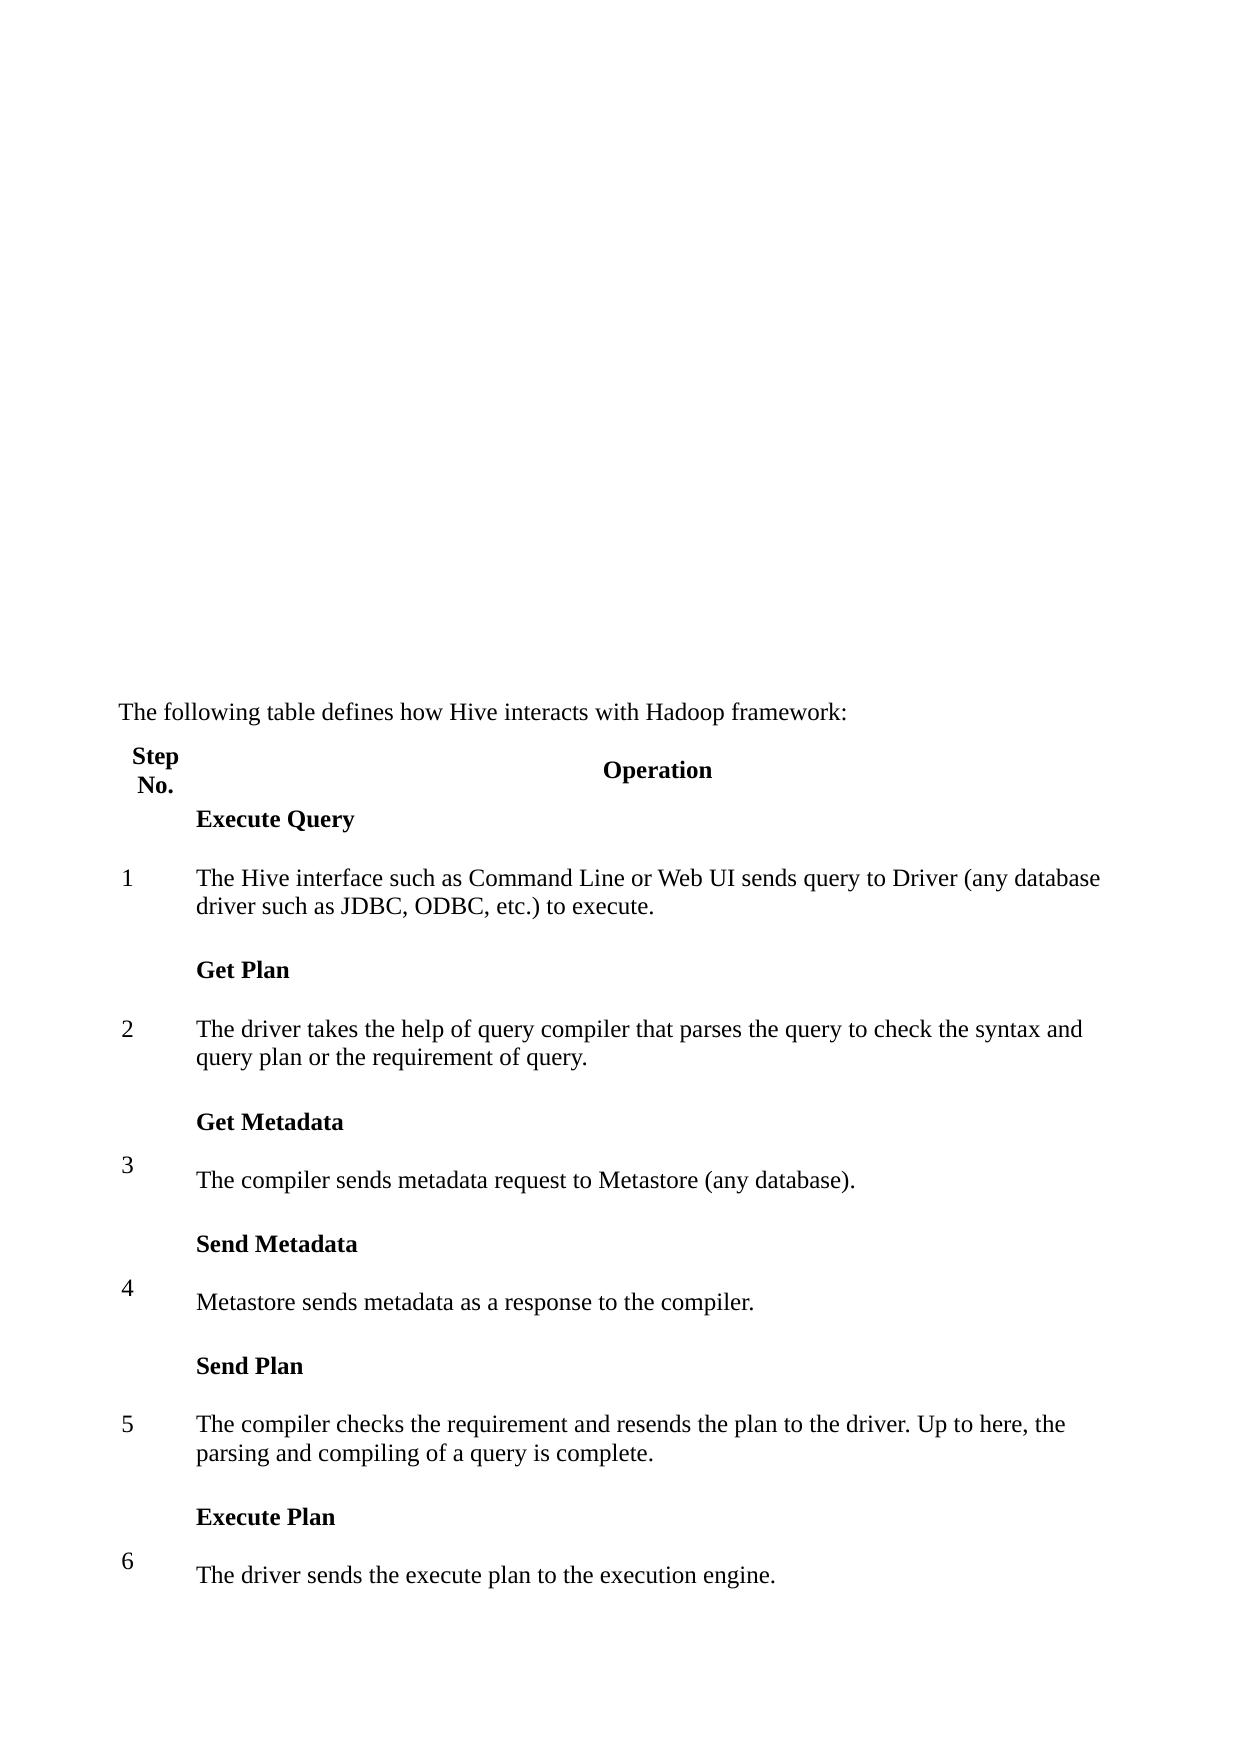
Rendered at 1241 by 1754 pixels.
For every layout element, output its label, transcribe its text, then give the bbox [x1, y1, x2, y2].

table_cell 6 [118, 1499, 193, 1622]
table_cell 3 [118, 1104, 193, 1226]
table_cell Send Plan The compiler checks the requirement and resends the plan to the driver. Up to here, the parsing and compiling of a query is complete. [193, 1348, 1122, 1499]
table_cell Get Plan The driver takes the help of query compiler that parses the query to check the syntax and query plan or the requirement of query. [193, 953, 1122, 1104]
table_header Operation [193, 738, 1122, 802]
table_cell Execute Query The Hive interface such as Command Line or Web UI sends query to Driver (any database driver such as JDBC, ODBC, etc.) to execute. [193, 802, 1122, 953]
table_cell 5 [118, 1348, 193, 1499]
table_cell 1 [118, 802, 193, 953]
table_header Step No. [118, 738, 193, 802]
table_cell Execute Plan The driver sends the execute plan to the execution engine. [193, 1499, 1122, 1622]
table_cell 2 [118, 953, 193, 1104]
text The following table defines how Hive interacts with Hadoop framework: [118, 697, 1122, 726]
table_cell Get Metadata The compiler sends metadata request to Metastore (any database). [193, 1104, 1122, 1226]
table_cell Send Metadata Metastore sends metadata as a response to the compiler. [193, 1226, 1122, 1348]
table_cell 4 [118, 1226, 193, 1348]
